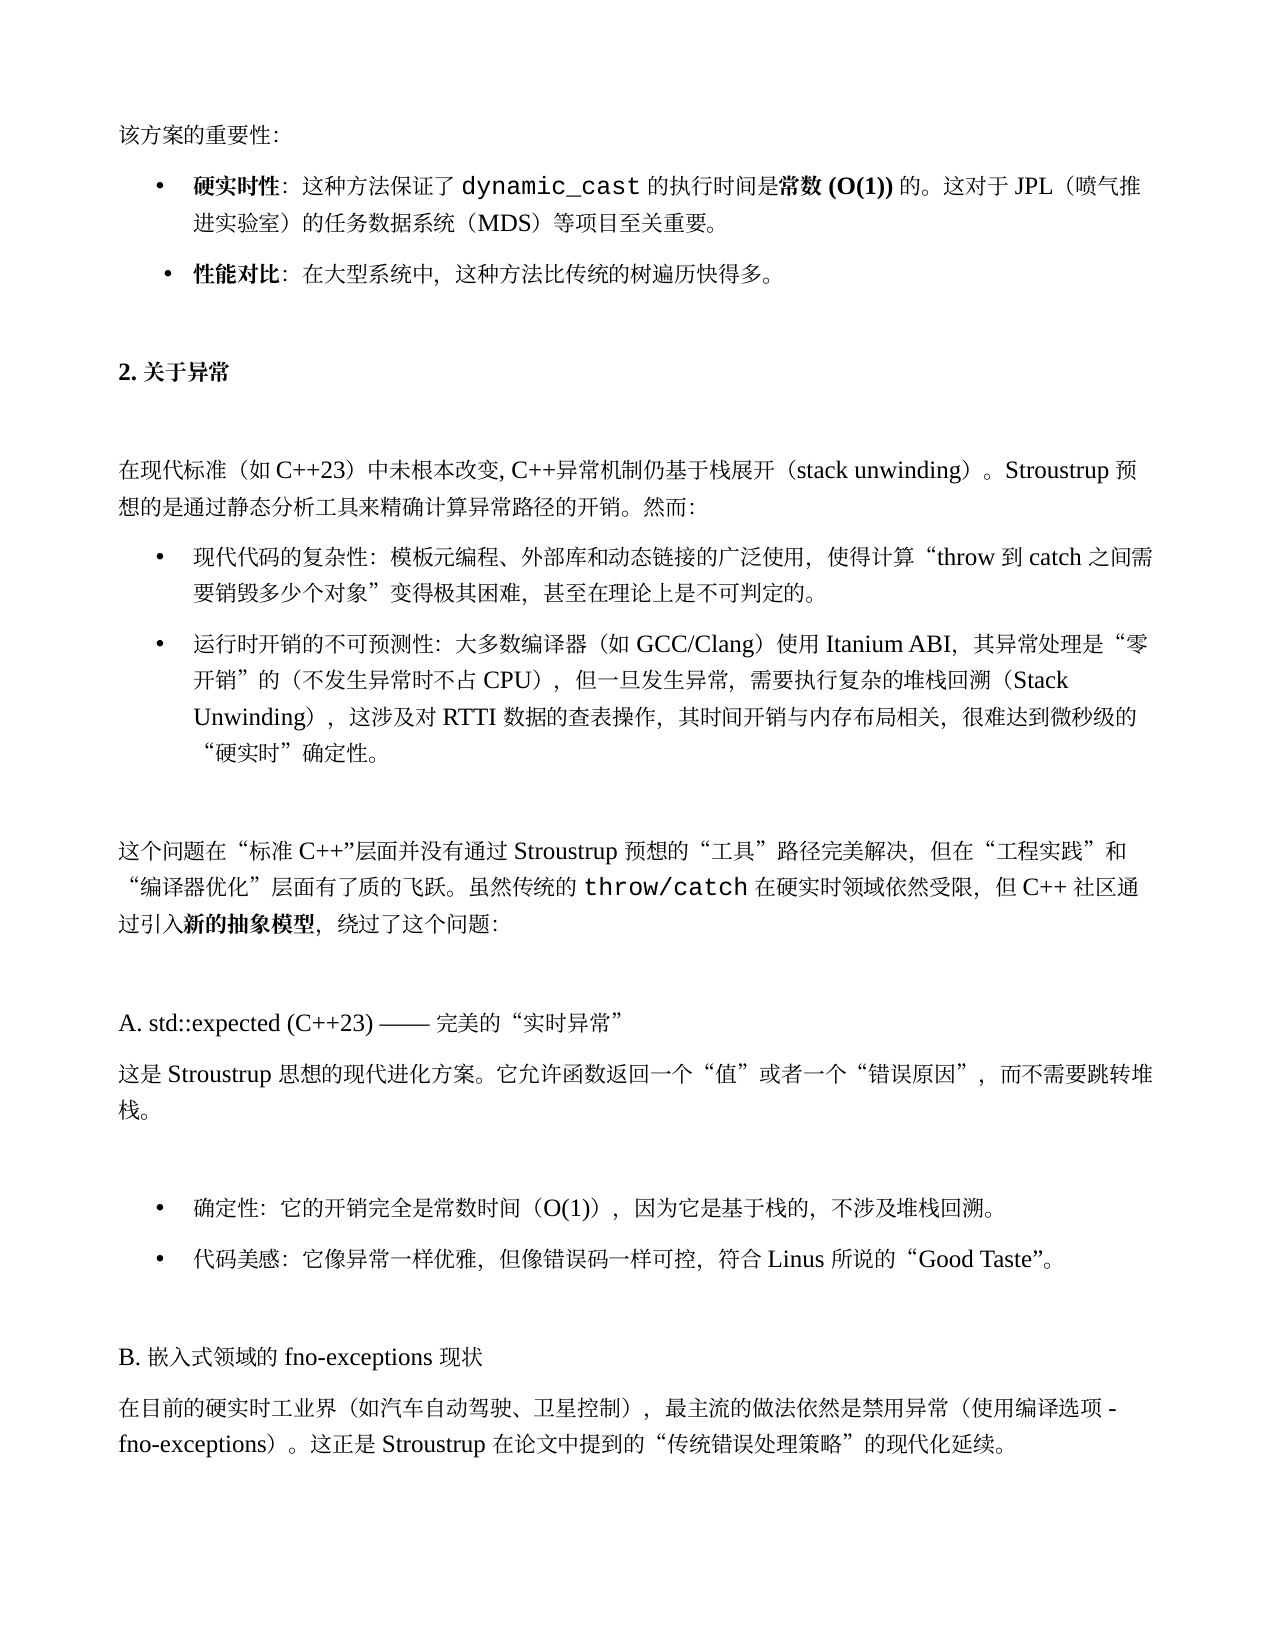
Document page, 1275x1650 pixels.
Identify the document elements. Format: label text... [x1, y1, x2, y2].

list 确定性：它的开销完全是常数时间（O(1)），因为它是基于栈的，不涉及堆栈回溯。 [156, 1191, 1157, 1223]
list 运行时开销的不可预测性：大多数编译器（如 GCC/Clang）使用 Itanium ABI，其异常处理是“零开销”的（不发生异常时不占 CPU），但一旦发生异常，需要执行复杂的堆栈回溯（Stack Unwinding），这涉及对 RTTI 数据的查表操作，其时间开销与内存布局相关，很难达到微秒级的“硬实时”确定性。 [156, 627, 1157, 767]
list 性能对比：在大型系统中，这种方法比传统的树遍历快得多。 [164, 257, 1157, 288]
list 代码美感：它像异常一样优雅，但像错误码一样可控，符合 Linus 所说的“Good Taste”。 [156, 1242, 1157, 1273]
text 在目前的硬实时工业界（如汽车自动驾驶、卫星控制），最主流的做法依然是禁用异常（使用编译选项 -fno-exceptions）。这正是 Stroustrup 在论文中提到的“传统错误处理策略”的现代化延续。 [118, 1391, 1157, 1459]
list 现代代码的复杂性：模板元编程、外部库和动态链接的广泛使用，使得计算“throw 到 catch 之间需要销毁多少个对象”变得极其困难，甚至在理论上是不可判定的。 [156, 541, 1157, 608]
text A. std::expected (C++23) —— 完美的“实时异常” [118, 1006, 1157, 1037]
list 硬实时性：这种方法保证了 dynamic_cast 的执行时间是常数 (O(1)) 的。这对于 JPL（喷气推进实验室）的任务数据系统（MDS）等项目至关重要。 [156, 169, 1157, 238]
text 2. 关于异常 [118, 355, 1157, 387]
text B. 嵌入式领域的 fno-exceptions 现状 [118, 1340, 1157, 1372]
text 这个问题在“标准 C++”层面并没有通过 Stroustrup 预想的“工具”路径完美解决，但在“工程实践”和“编译器优化”层面有了质的飞跃。虽然传统的 throw/catch 在硬实时领域依然受限，但 C++ 社区通过引入新的抽象模型，绕过了这个问题： [118, 834, 1157, 939]
text 该方案的重要性： [118, 118, 1157, 149]
text 在现代标准（如C++23）中未根本改变, C++异常机制仍基于栈展开（stack unwinding）。Stroustrup 预想的是通过静态分析工具来精确计算异常路径的开销。然而： [118, 454, 1157, 521]
text 这是 Stroustrup 思想的现代进化方案。它允许函数返回一个“值”或者一个“错误原因”，而不需要跳转堆栈。 [118, 1057, 1157, 1124]
